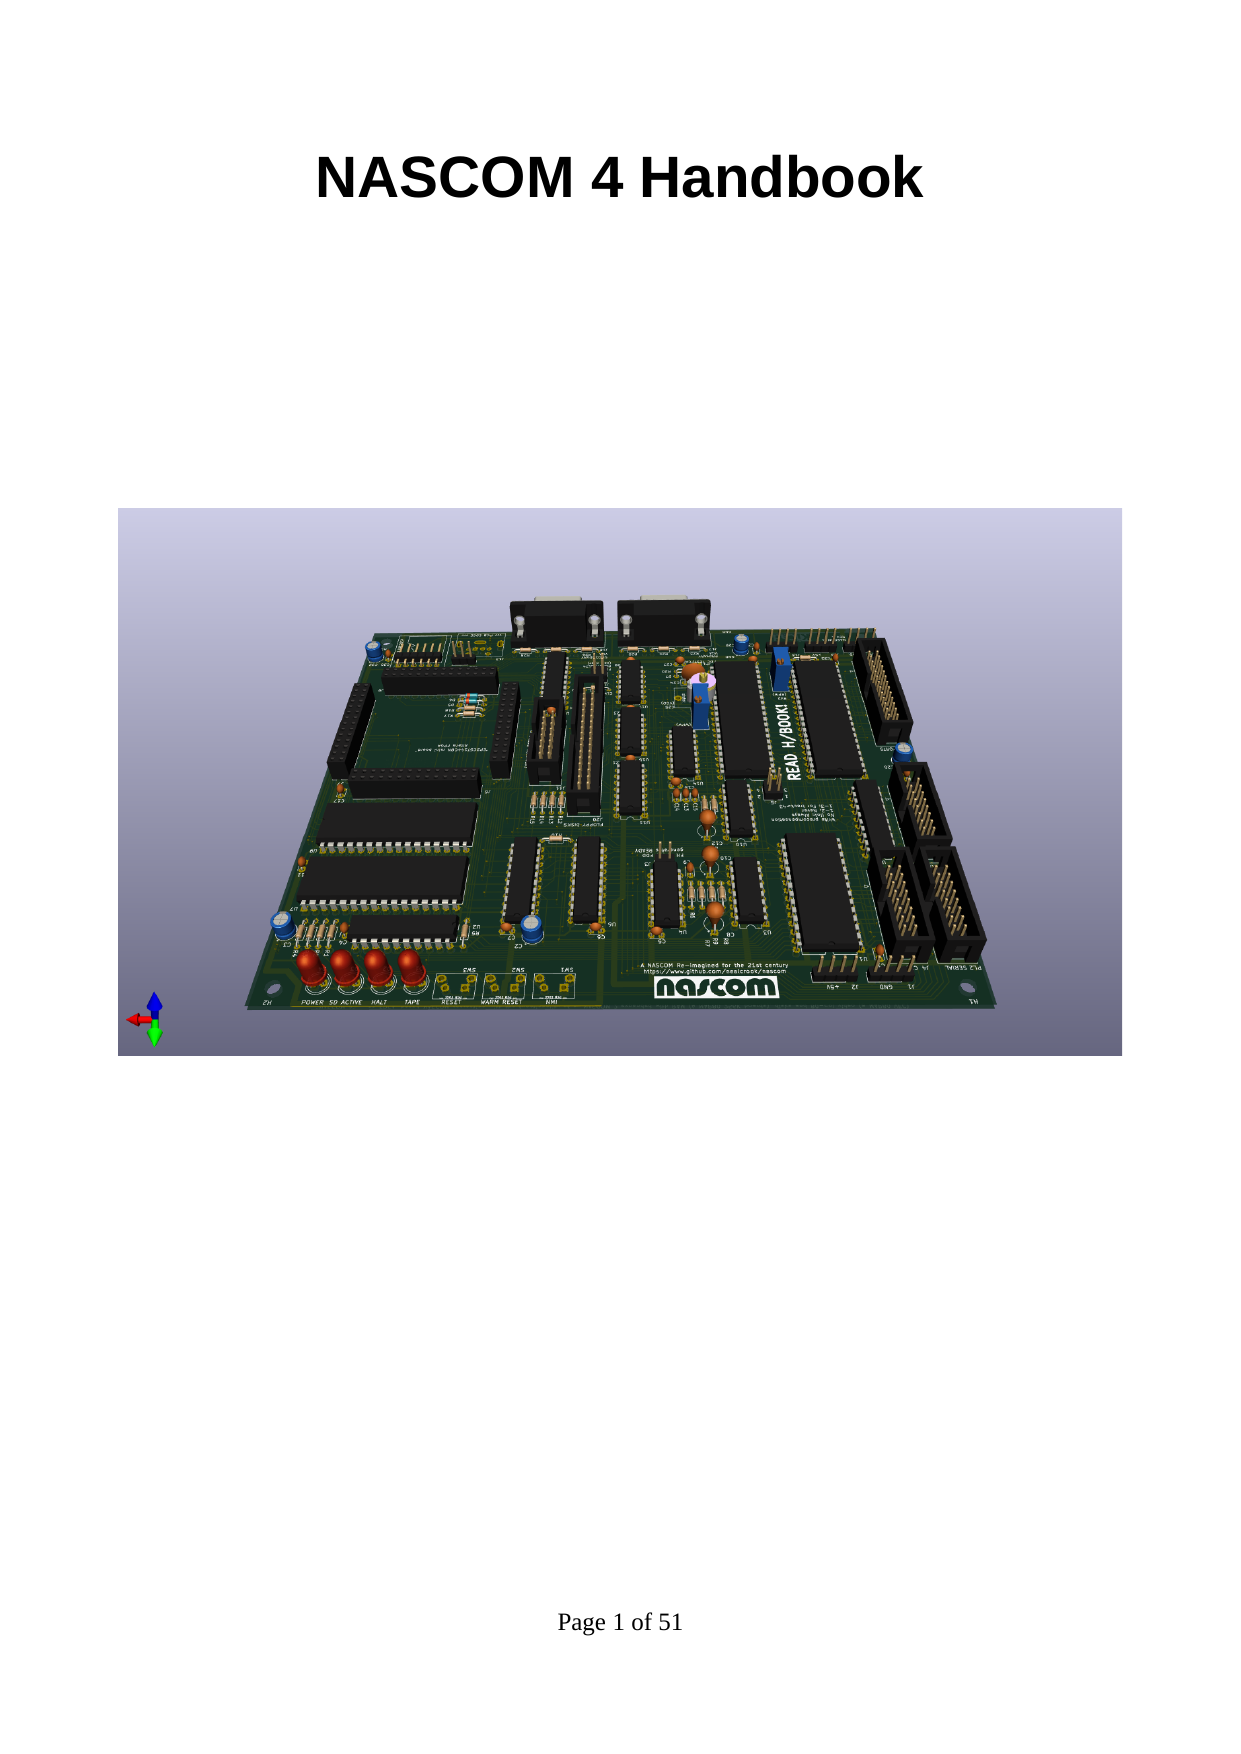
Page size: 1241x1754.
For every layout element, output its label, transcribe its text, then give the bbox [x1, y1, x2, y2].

title NASCOM 4 Handbook [118, 143, 1122, 210]
picture [118, 508, 1123, 1056]
